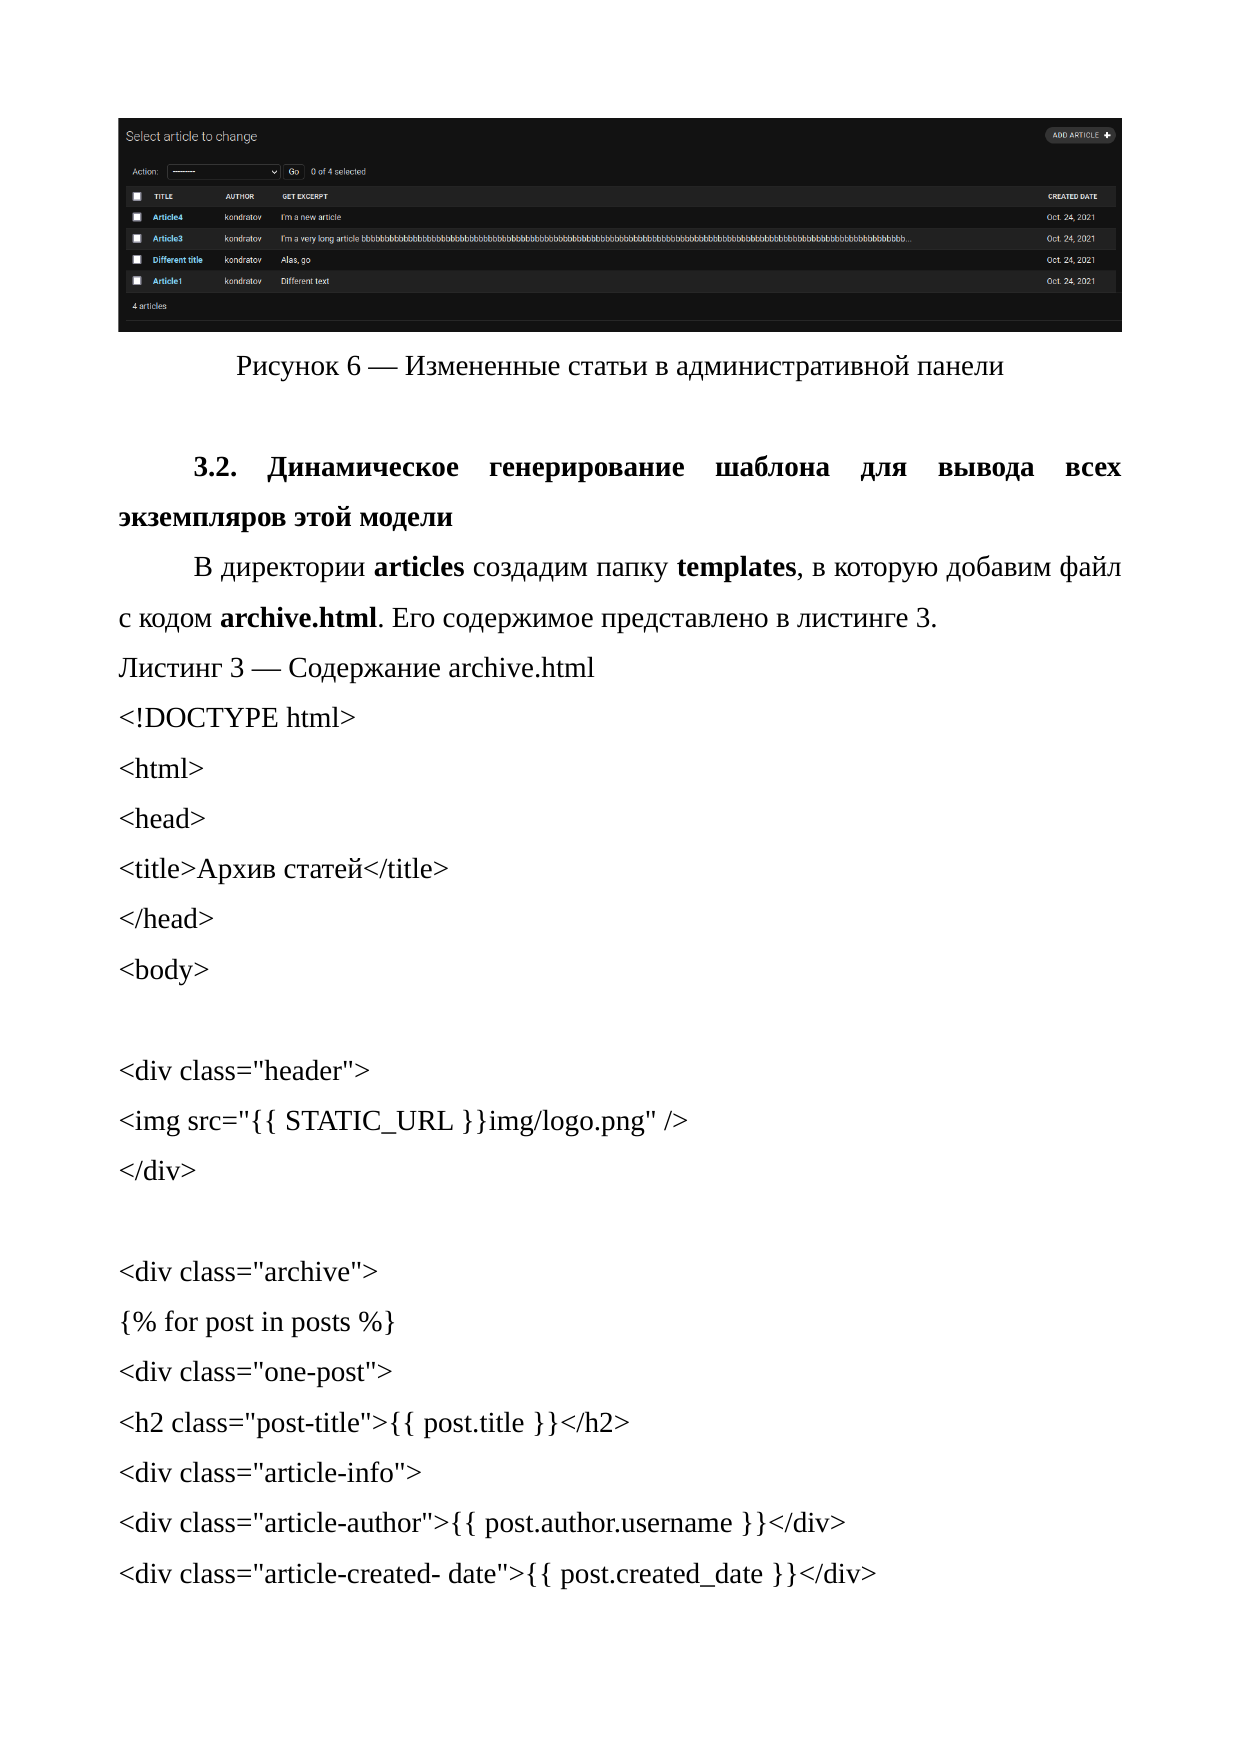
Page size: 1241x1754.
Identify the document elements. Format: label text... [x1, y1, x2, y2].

text В директории articles создадим папку templates, в которую добавим файл с кодом archive.html. Его содержимое представлено в листинге 3. [118, 549, 1122, 633]
text <!DOCTYPE html> [118, 700, 1122, 734]
text <div class="article-author">{{ post.author.username }}</div> [118, 1505, 1122, 1539]
text <img src="{{ STATIC_URL }}img/logo.png" /> [118, 1103, 1122, 1136]
text <div class="header"> [118, 1053, 1122, 1086]
text Рисунок 6 — Измененные статьи в административной панели [118, 332, 1122, 382]
text Листинг 3 — Содержание archive.html [118, 650, 1122, 684]
text {% for post in posts %} [118, 1304, 1122, 1338]
text 3.2. Динамическое генерирование шаблона для вывода всех экземпляров этой модели [118, 449, 1122, 533]
text </div> [118, 1153, 1122, 1187]
text <html> [118, 751, 1122, 784]
text <head> [118, 801, 1122, 834]
text <h2 class="post-title">{{ post.title }}</h2> [118, 1405, 1122, 1438]
text <body> [118, 952, 1122, 986]
text </head> [118, 902, 1122, 935]
text <title>Архив статей</title> [118, 851, 1122, 885]
text <div class="article-created- date">{{ post.created_date }}</div> [118, 1556, 1122, 1589]
text <div class="one-post"> [118, 1354, 1122, 1388]
picture [118, 118, 1122, 332]
text <div class="article-info"> [118, 1455, 1122, 1489]
text <div class="archive"> [118, 1254, 1122, 1287]
